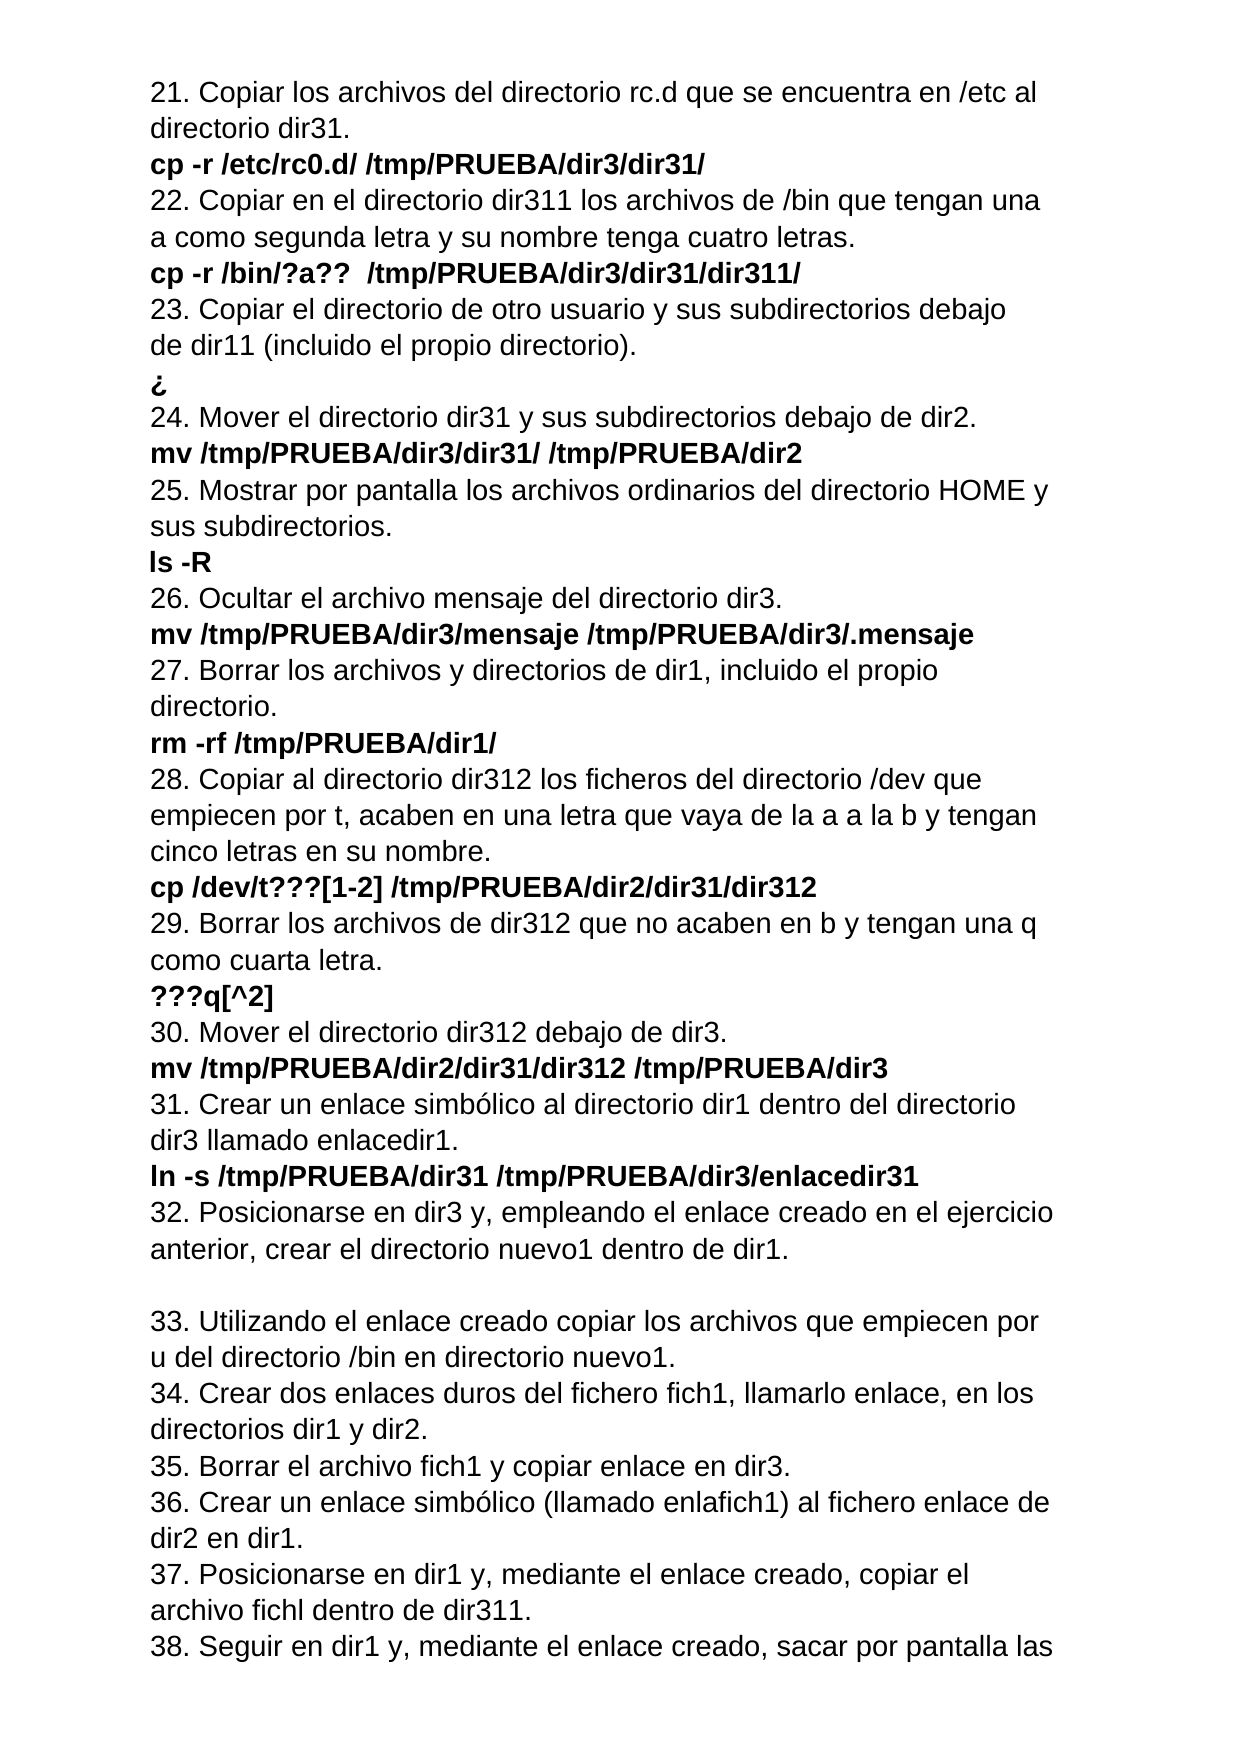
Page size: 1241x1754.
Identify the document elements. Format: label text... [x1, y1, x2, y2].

list 37. Posicionarse en dir1 y, mediante el enlace creado, copiar el [150, 1557, 1165, 1591]
list 29. Borrar los archivos de dir312 que no acaben en b y tengan una q [150, 906, 1165, 940]
list 21. Copiar los archivos del directorio rc.d que se encuentra en /etc al [150, 75, 1165, 108]
list 22. Copiar en el directorio dir311 los archivos de /bin que tengan una [150, 183, 1165, 217]
list 31. Crear un enlace simbólico al directorio dir1 dentro del directorio [150, 1087, 1165, 1121]
list empiecen por t, acaben en una letra que vaya de la a a la b y tengan [150, 798, 1165, 831]
list cp -r /etc/rc0.d/ /tmp/PRUEBA/dir3/dir31/ [150, 147, 1165, 181]
list ¿ [150, 364, 1165, 398]
list 23. Copiar el directorio de otro usuario y sus subdirectorios debajo [150, 292, 1165, 325]
list sus subdirectorios. [150, 509, 1165, 542]
list 33. Utilizando el enlace creado copiar los archivos que empiecen por [150, 1304, 1165, 1337]
list ls -R [75, 545, 1165, 578]
list ln -s /tmp/PRUEBA/dir31 /tmp/PRUEBA/dir3/enlacedir31 [150, 1159, 1165, 1193]
list a como segunda letra y su nombre tenga cuatro letras. [150, 219, 1165, 253]
list mv /tmp/PRUEBA/dir3/mensaje /tmp/PRUEBA/dir3/.mensaje [150, 617, 1165, 651]
list 28. Copiar al directorio dir312 los ficheros del directorio /dev que [150, 762, 1165, 795]
list de dir11 (incluido el propio directorio). [150, 328, 1165, 362]
list 27. Borrar los archivos y directorios de dir1, incluido el propio [150, 653, 1165, 687]
list 25. Mostrar por pantalla los archivos ordinarios del directorio HOME y [150, 473, 1165, 506]
list cp /dev/t???[1-2] /tmp/PRUEBA/dir2/dir31/dir312 [150, 870, 1165, 904]
list directorio. [150, 689, 1165, 723]
list archivo fichl dentro de dir311. [150, 1593, 1165, 1627]
list 34. Crear dos enlaces duros del fichero fich1, llamarlo enlace, en los [150, 1376, 1165, 1410]
list anterior, crear el directorio nuevo1 dentro de dir1. [150, 1232, 1165, 1265]
list ???q[^2] [150, 979, 1165, 1012]
list 36. Crear un enlace simbólico (llamado enlafich1) al fichero enlace de [150, 1485, 1165, 1518]
list u del directorio /bin en directorio nuevo1. [150, 1340, 1165, 1374]
list como cuarta letra. [150, 942, 1165, 976]
list rm -rf /tmp/PRUEBA/dir1/ [150, 726, 1165, 759]
list dir2 en dir1. [150, 1521, 1165, 1554]
list cinco letras en su nombre. [150, 834, 1165, 868]
list directorios dir1 y dir2. [150, 1412, 1165, 1446]
list directorio dir31. [150, 111, 1165, 145]
list 30. Mover el directorio dir312 debajo de dir3. [150, 1015, 1165, 1048]
list dir3 llamado enlacedir1. [150, 1123, 1165, 1157]
list 26. Ocultar el archivo mensaje del directorio dir3. [150, 581, 1165, 614]
list cp -r /bin/?a?? /tmp/PRUEBA/dir3/dir31/dir311/ [150, 256, 1165, 289]
list 32. Posicionarse en dir3 y, empleando el enlace creado en el ejercicio [150, 1196, 1165, 1229]
list mv /tmp/PRUEBA/dir3/dir31/ /tmp/PRUEBA/dir2 [150, 436, 1165, 470]
list mv /tmp/PRUEBA/dir2/dir31/dir312 /tmp/PRUEBA/dir3 [150, 1051, 1165, 1084]
list 35. Borrar el archivo fich1 y copiar enlace en dir3. [150, 1448, 1165, 1482]
list 38. Seguir en dir1 y, mediante el enlace creado, sacar por pantalla las [150, 1629, 1165, 1663]
list 24. Mover el directorio dir31 y sus subdirectorios debajo de dir2. [150, 400, 1165, 434]
